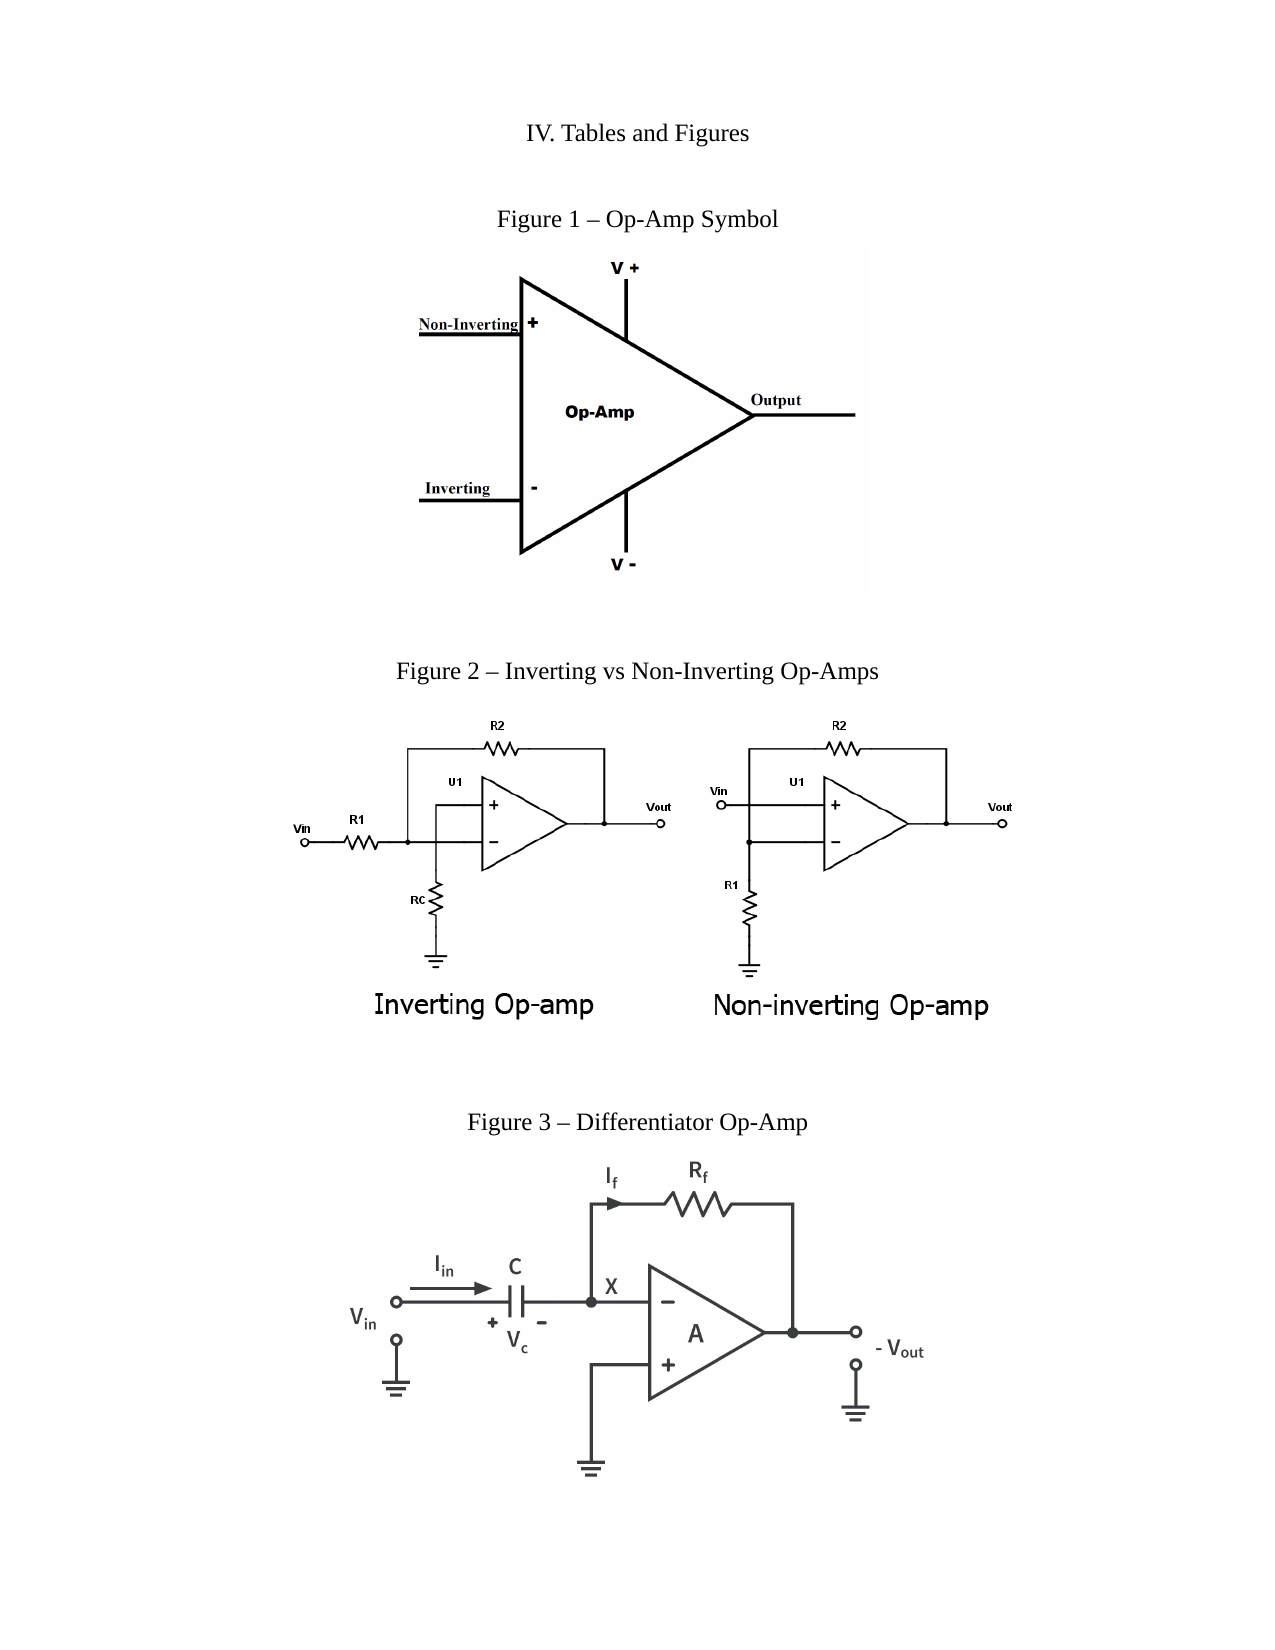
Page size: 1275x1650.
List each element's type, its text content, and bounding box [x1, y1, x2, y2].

text Figure 1 – Op-Amp Symbol [118, 204, 1157, 233]
text Figure 3 – Differentiator Op-Amp [118, 1107, 1157, 1136]
text IV. Tables and Figures [118, 118, 1157, 147]
picture [238, 1150, 1037, 1487]
text Figure 2 – Inverting vs Non-Inverting Op-Amps [118, 656, 1157, 684]
picture [290, 705, 1039, 1050]
picture [407, 247, 868, 599]
